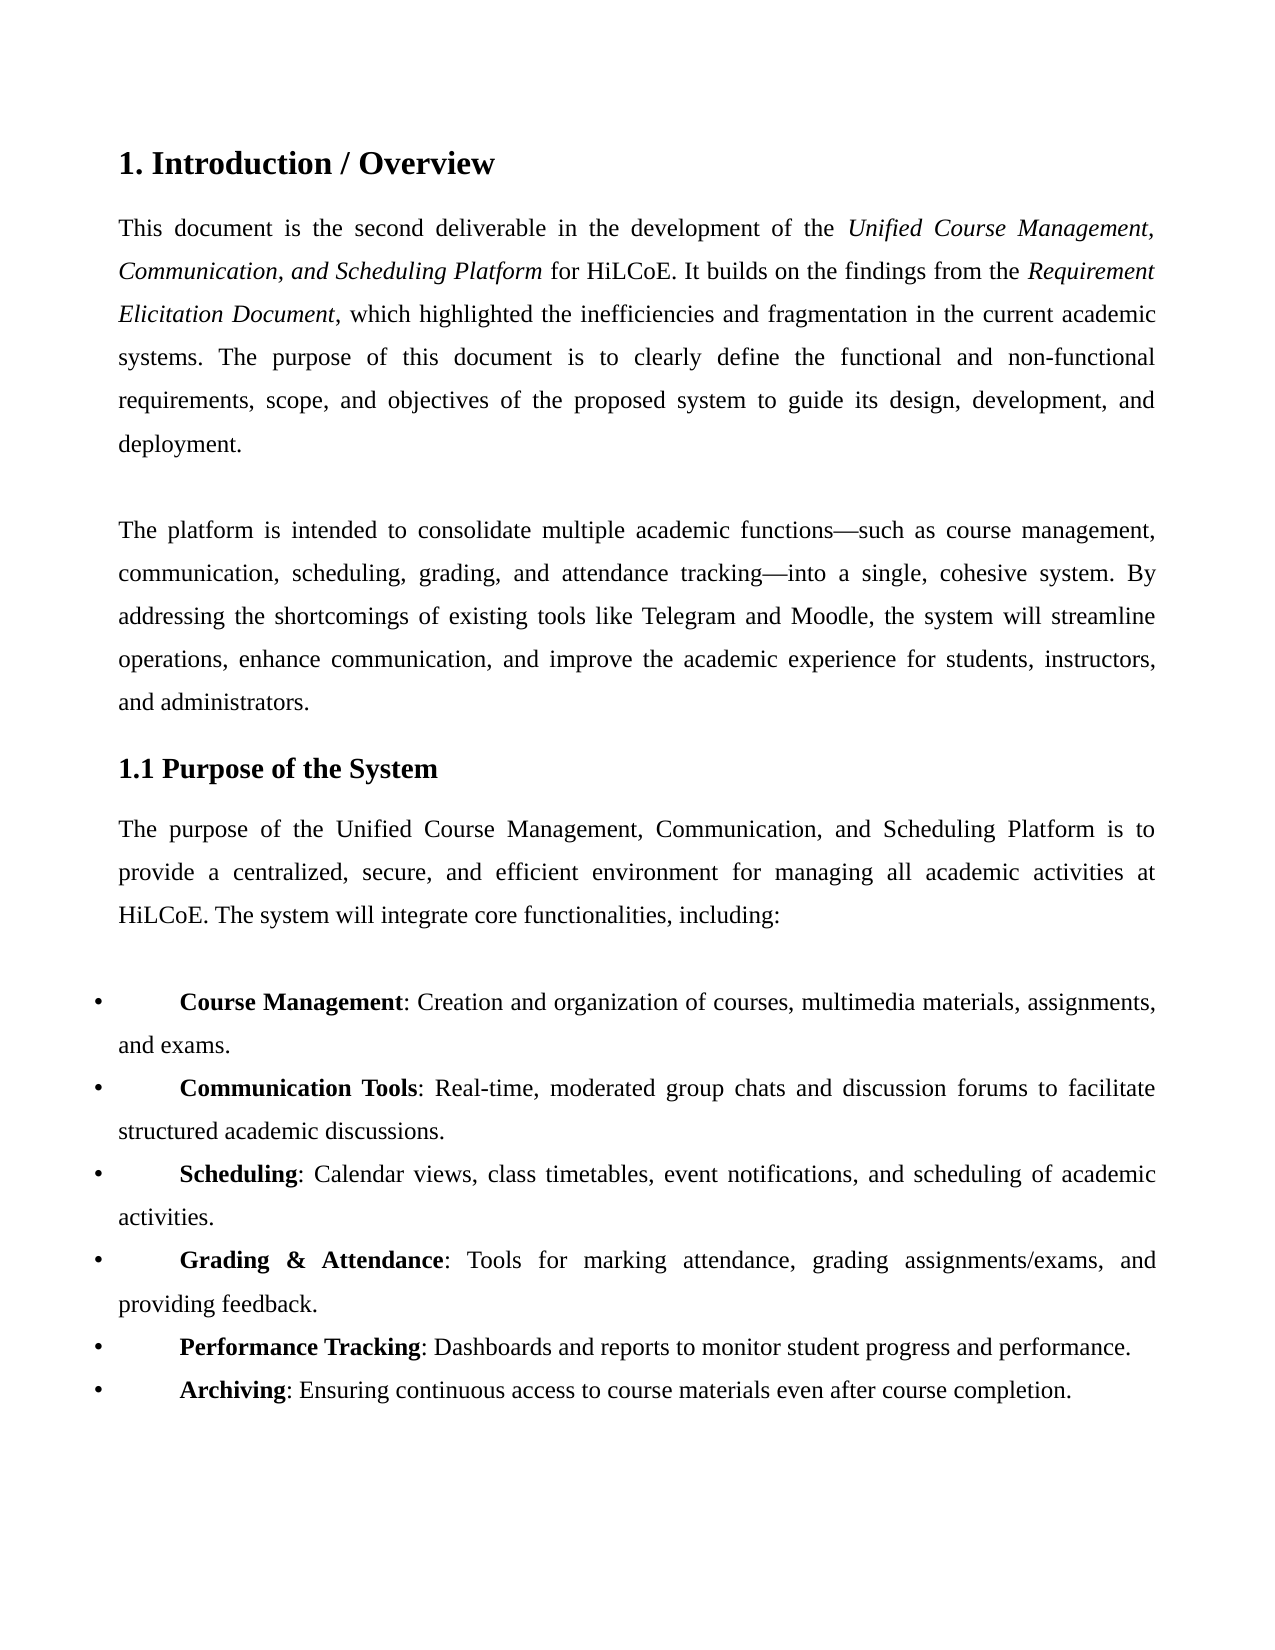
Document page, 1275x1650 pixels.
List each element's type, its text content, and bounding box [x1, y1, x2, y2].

list Archiving: Ensuring continuous access to course materials even after course completion. [94, 1375, 1157, 1404]
list Grading & Attendance: Tools for marking attendance, grading assignments/exams, and providing feedback. [94, 1246, 1157, 1317]
text This document is the second deliverable in the development of the Unified Course Management, Communication, and Scheduling Platform for HiLCoE. It builds on the findings from the Requirement Elicitation Document, which highlighted the inefficiencies and fragmentation in the current academic systems. The purpose of this document is to clearly define the functional and non-functional requirements, scope, and objectives of the proposed system to guide its design, development, and deployment. [118, 213, 1157, 457]
subtitle 1. Introduction / Overview [118, 143, 1157, 181]
text The purpose of the Unified Course Management, Communication, and Scheduling Platform is to provide a centralized, secure, and efficient environment for managing all academic activities at HiLCoE. The system will integrate core functionalities, including: [118, 814, 1157, 929]
list Communication Tools: Real-time, moderated group chats and discussion forums to facilitate structured academic discussions. [94, 1073, 1157, 1145]
subtitle 1.1 Purpose of the System [118, 751, 1157, 785]
list Performance Tracking: Dashboards and reports to monitor student progress and performance. [94, 1332, 1157, 1361]
text The platform is intended to consolidate multiple academic functions—such as course management, communication, scheduling, grading, and attendance tracking—into a single, cohesive system. By addressing the shortcomings of existing tools like Telegram and Moodle, the system will streamline operations, enhance communication, and improve the academic experience for students, instructors, and administrators. [118, 515, 1157, 716]
list Course Management: Creation and organization of courses, multimedia materials, assignments, and exams. [94, 987, 1157, 1059]
list Scheduling: Calendar views, class timetables, event notifications, and scheduling of academic activities. [94, 1159, 1157, 1231]
